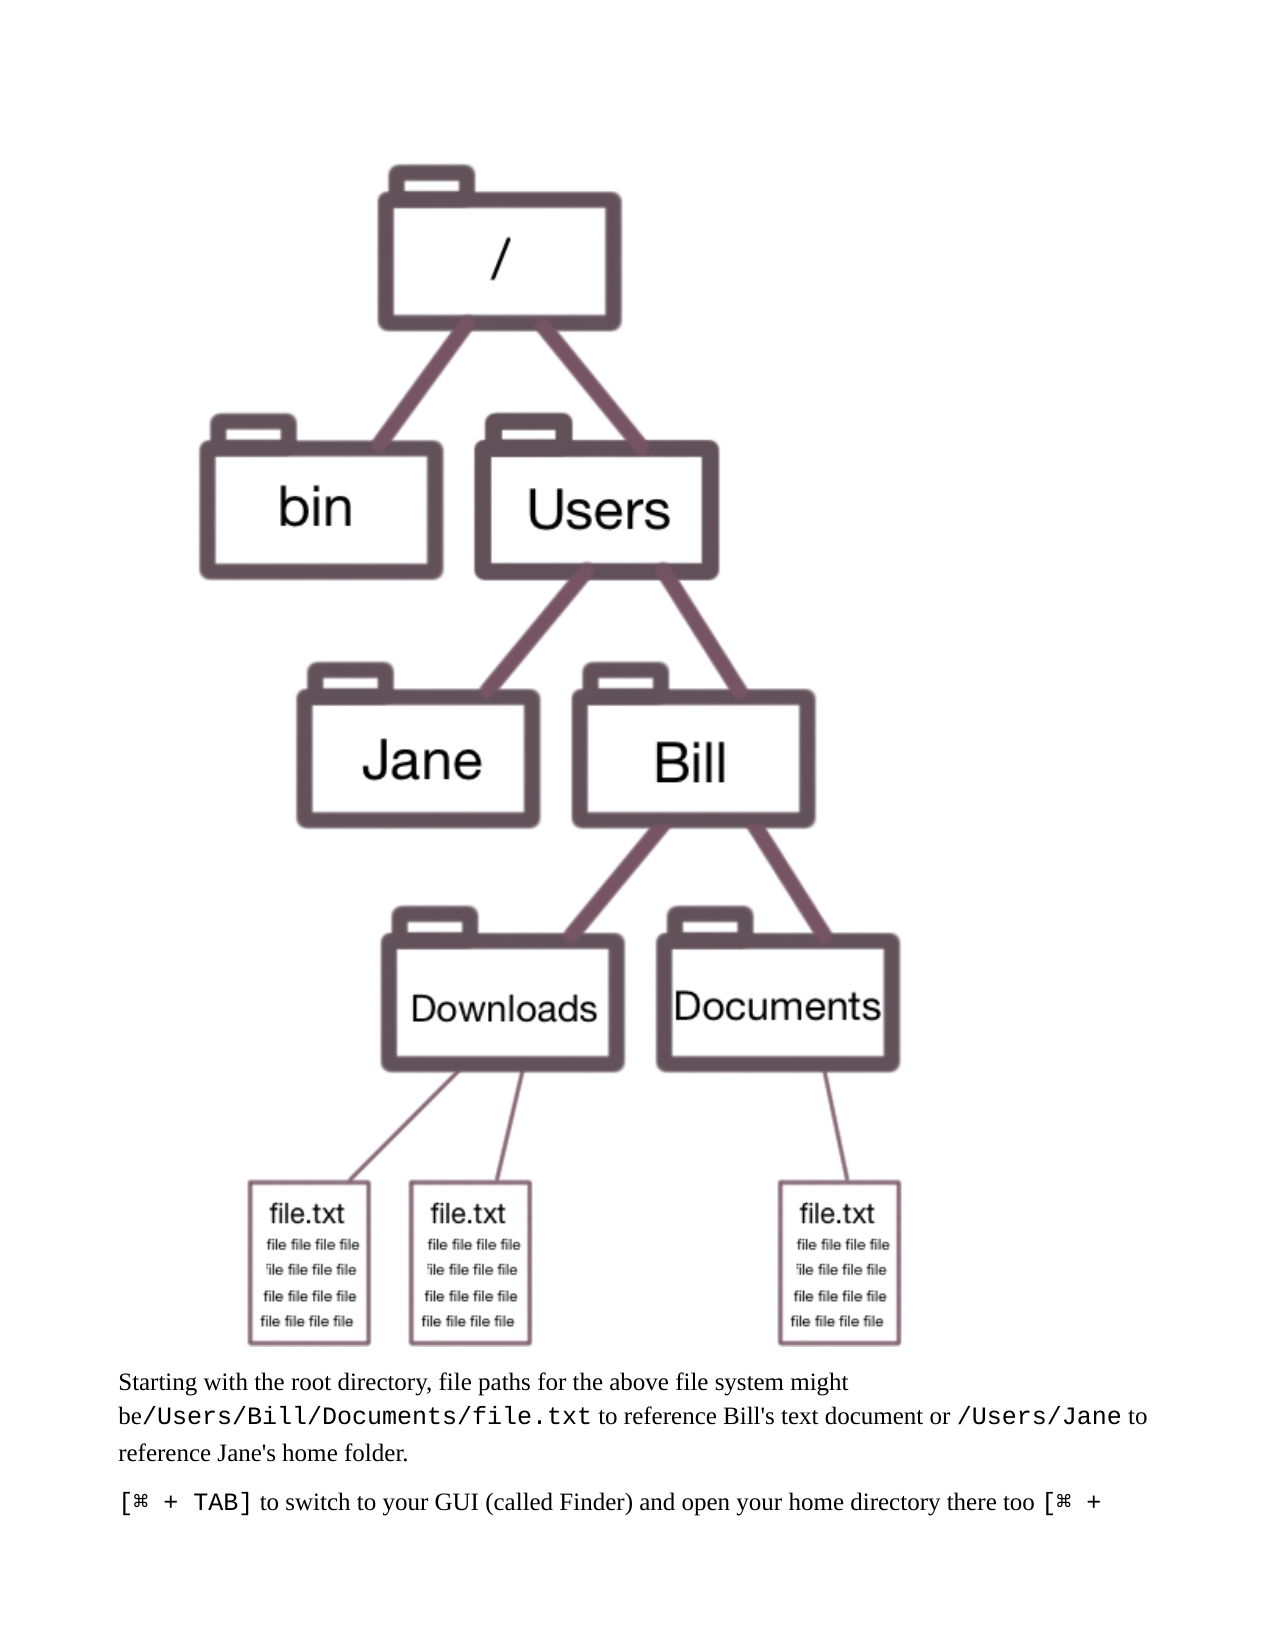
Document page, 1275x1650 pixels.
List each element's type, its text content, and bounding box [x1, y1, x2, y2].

picture [118, 118, 961, 1347]
text Starting with the root directory, file paths for the above file system might be/Users/Bill/Documents/file.txt to reference Bill's text document or /Users/Jane to reference Jane's home folder. [118, 1367, 1157, 1466]
text [⌘ + TAB] to switch to your GUI (called Finder) and open your home directory there too [⌘ + [118, 1487, 1157, 1517]
